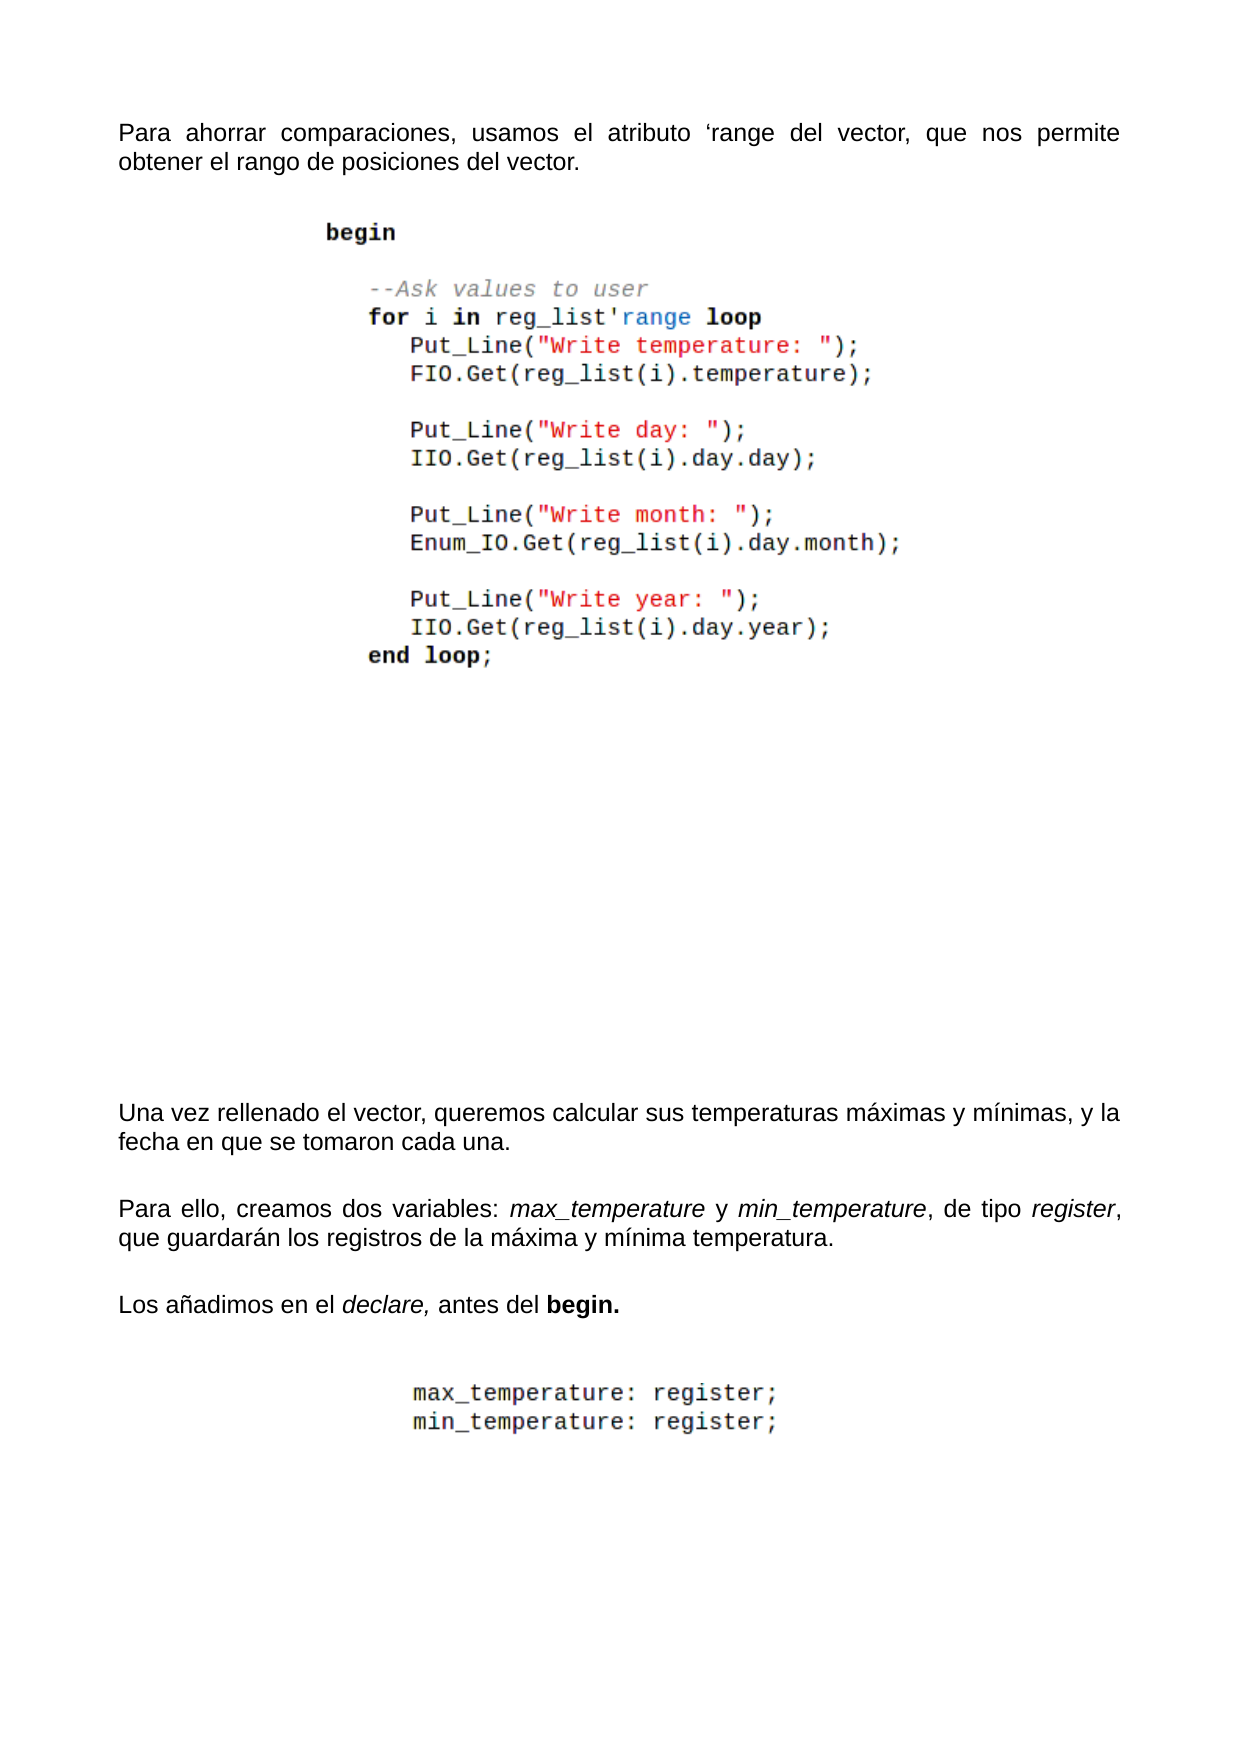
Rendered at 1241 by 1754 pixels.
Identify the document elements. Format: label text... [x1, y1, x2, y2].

text Para ello, creamos dos variables: max_temperature y min_temperature, de tipo register, que guardarán los registros de la máxima y mínima temperatura. [118, 1194, 1122, 1252]
picture [315, 221, 925, 682]
text Para ahorrar comparaciones, usamos el atributo ‘range del vector, que nos permite obtener el rango de posiciones del vector. [118, 118, 1122, 176]
text Los añadimos en el declare, antes del begin. [118, 1290, 1122, 1319]
text Una vez rellenado el vector, queremos calcular sus temperaturas máximas y mínimas, y la fecha en que se tomaron cada una. [118, 1098, 1122, 1156]
picture [407, 1383, 814, 1439]
